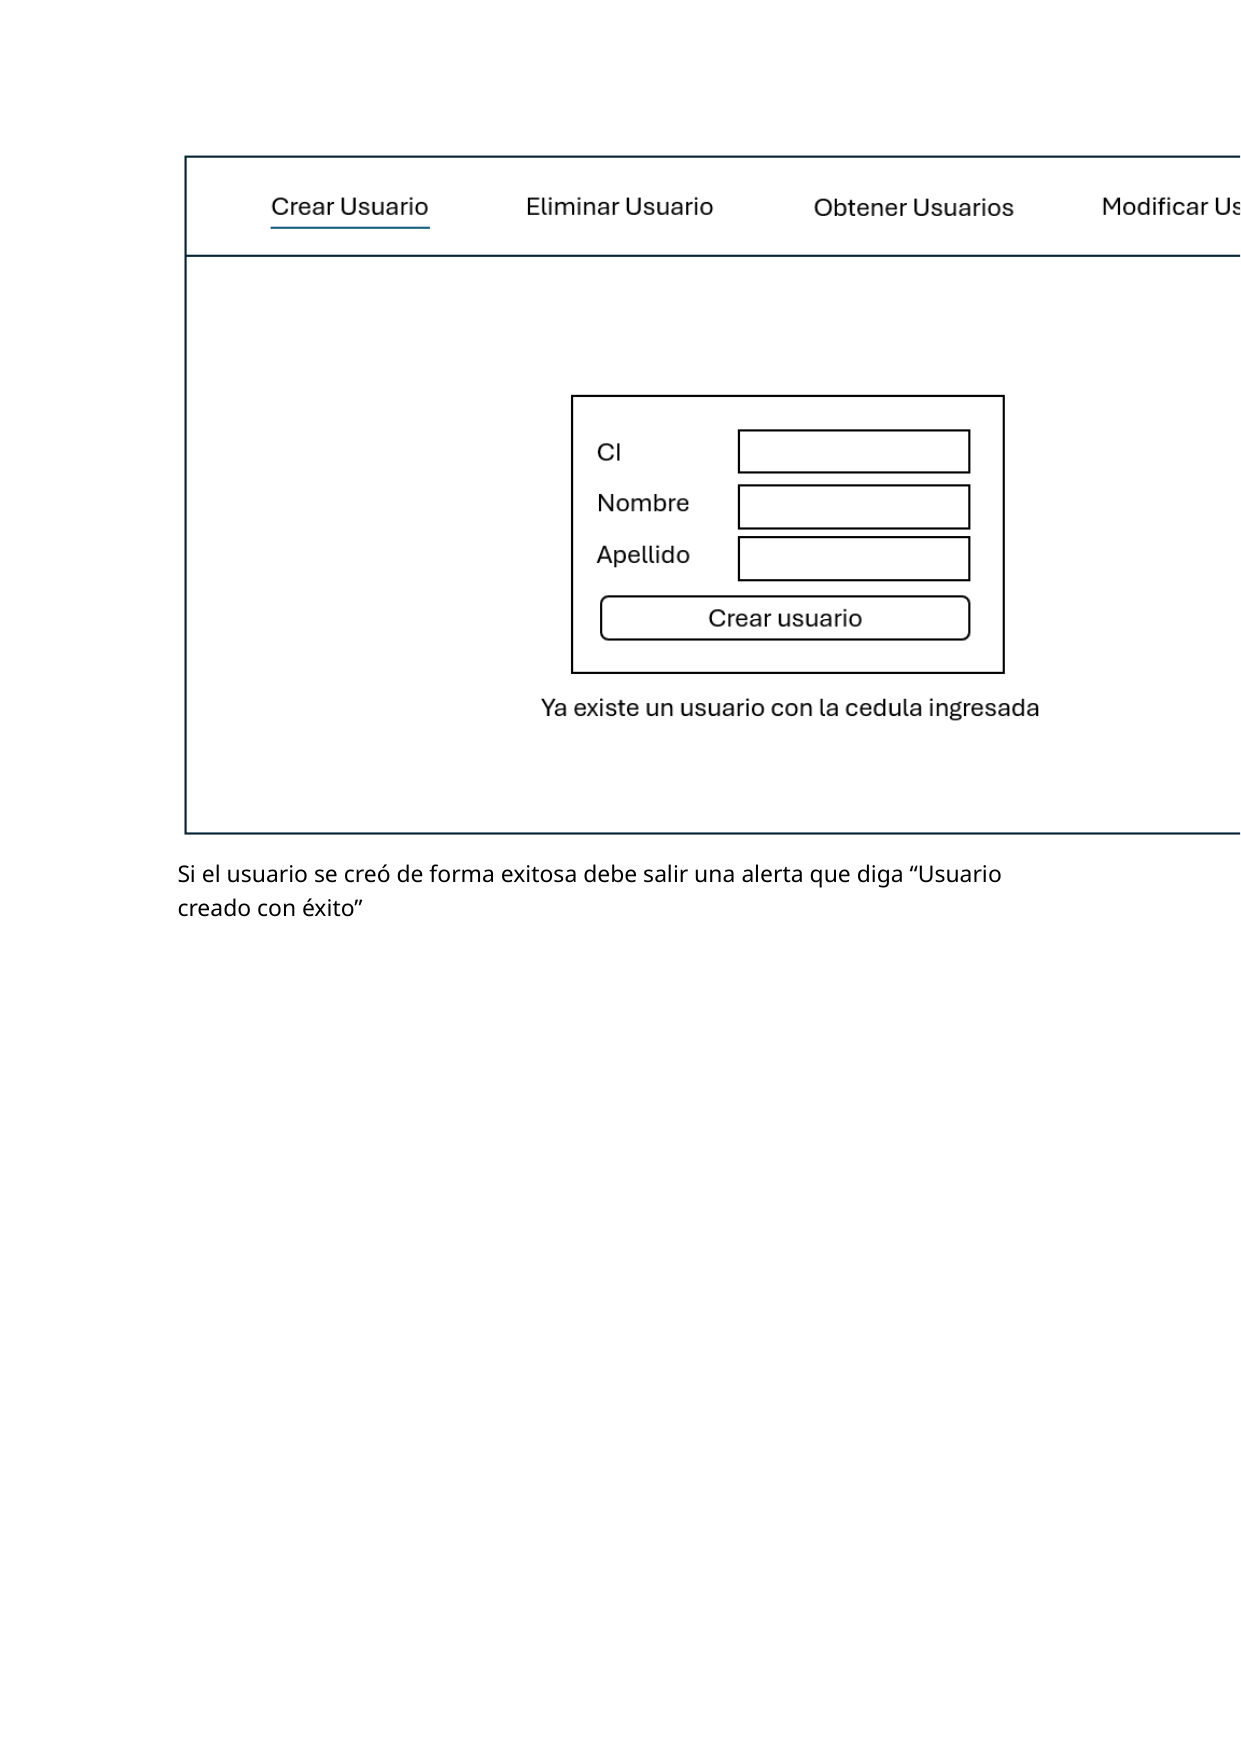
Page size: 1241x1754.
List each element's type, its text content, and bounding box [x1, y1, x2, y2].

text Si el usuario se creó de forma exitosa debe salir una alerta que diga “Usuario creado con éxito” [177, 858, 1063, 923]
